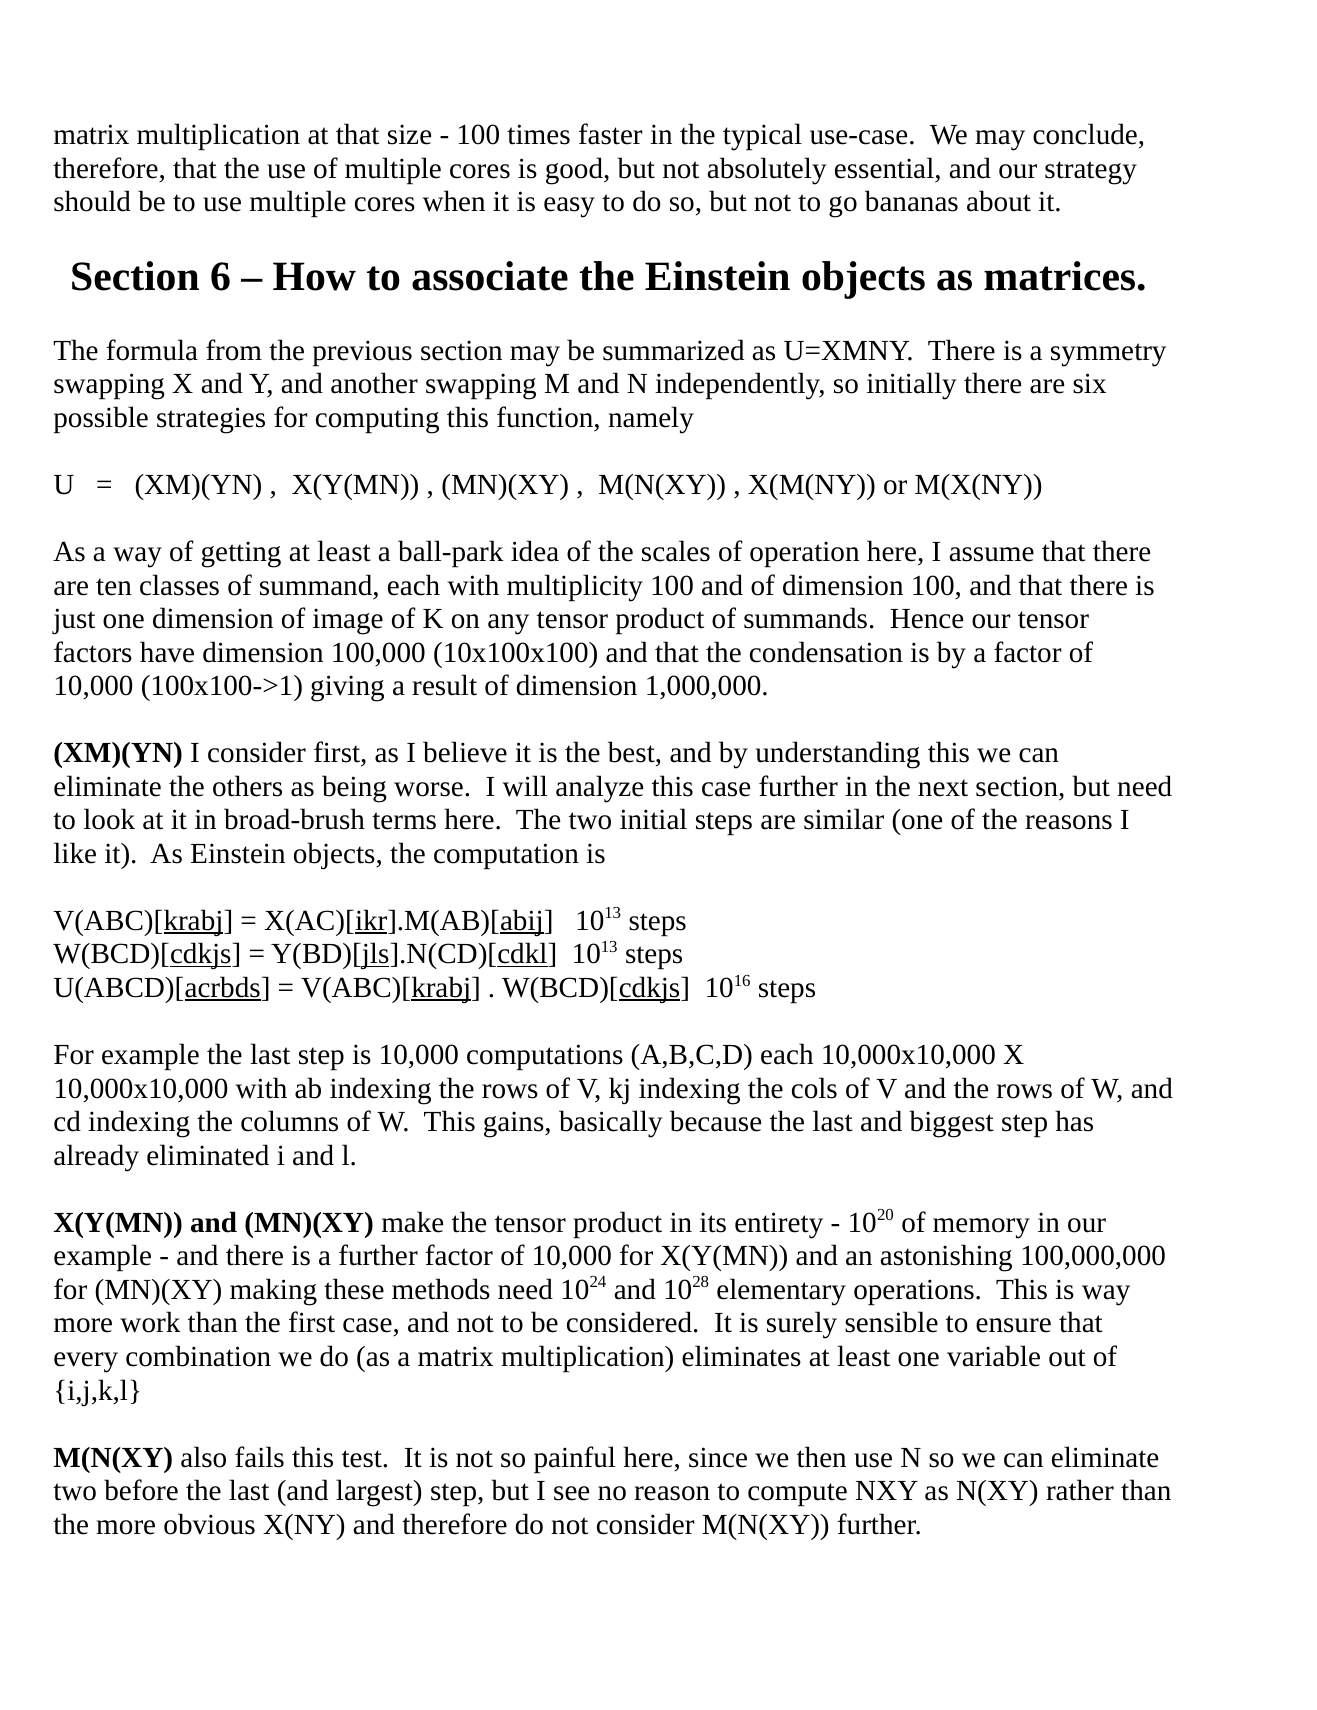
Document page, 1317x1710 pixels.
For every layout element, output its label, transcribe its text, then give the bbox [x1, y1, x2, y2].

text The formula from the previous section may be summarized as U=XMNY. There is a symmetry swapping X and Y, and another swapping M and N independently, so initially there are six possible strategies for computing this function, namely [53, 333, 1174, 433]
text X(Y(MN)) and (MN)(XY) make the tensor product in its entirety - 1020 of memory in our example - and there is a further factor of 10,000 for X(Y(MN)) and an astonishing 100,000,000 for (MN)(XY) making these methods need 1024 and 1028 elementary operations. This is way more work than the first case, and not to be considered. It is surely sensible to ensure that every combination we do (as a matrix multiplication) eliminates at least one variable out of {i,j,k,l} [53, 1205, 1174, 1406]
text Section 6 – How to associate the Einstein objects as matrices. [53, 251, 1174, 299]
text U = (XM)(YN) , X(Y(MN)) , (MN)(XY) , M(N(XY)) , X(M(NY)) or M(X(NY)) [53, 467, 1174, 501]
text For example the last step is 10,000 computations (A,B,C,D) each 10,000x10,000 X 10,000x10,000 with ab indexing the rows of V, kj indexing the cols of V and the rows of W, and cd indexing the columns of W. This gains, basically because the last and biggest step has already eliminated i and l. [53, 1037, 1174, 1171]
text W(BCD)[cdkjs] = Y(BD)[jls].N(CD)[cdkl] 1013 steps [53, 937, 1174, 970]
text M(N(XY) also fails this test. It is not so painful here, since we then use N so we can eliminate two before the last (and largest) step, but I see no reason to compute NXY as N(XY) rather than the more obvious X(NY) and therefore do not consider M(N(XY)) further. [53, 1440, 1174, 1540]
text U(ABCD)[acrbds] = V(ABC)[krabj] . W(BCD)[cdkjs] 1016 steps [53, 970, 1174, 1004]
text matrix multiplication at that size - 100 times faster in the typical use-case. We may conclude, therefore, that the use of multiple cores is good, but not absolutely essential, and our strategy should be to use multiple cores when it is easy to do so, but not to go bananas about it. [53, 117, 1174, 218]
text As a way of getting at least a ball-park idea of the scales of operation here, I assume that there are ten classes of summand, each with multiplicity 100 and of dimension 100, and that there is just one dimension of image of K on any tensor product of summands. Hence our tensor factors have dimension 100,000 (10x100x100) and that the condensation is by a factor of 10,000 (100x100->1) giving a result of dimension 1,000,000. [53, 534, 1174, 702]
text (XM)(YN) I consider first, as I believe it is the best, and by understanding this we can eliminate the others as being worse. I will analyze this case further in the next section, but need to look at it in broad-brush terms here. The two initial steps are similar (one of the reasons I like it). As Einstein objects, the computation is [53, 735, 1174, 869]
text V(ABC)[krabj] = X(AC)[ikr].M(AB)[abij] 1013 steps [53, 903, 1174, 937]
